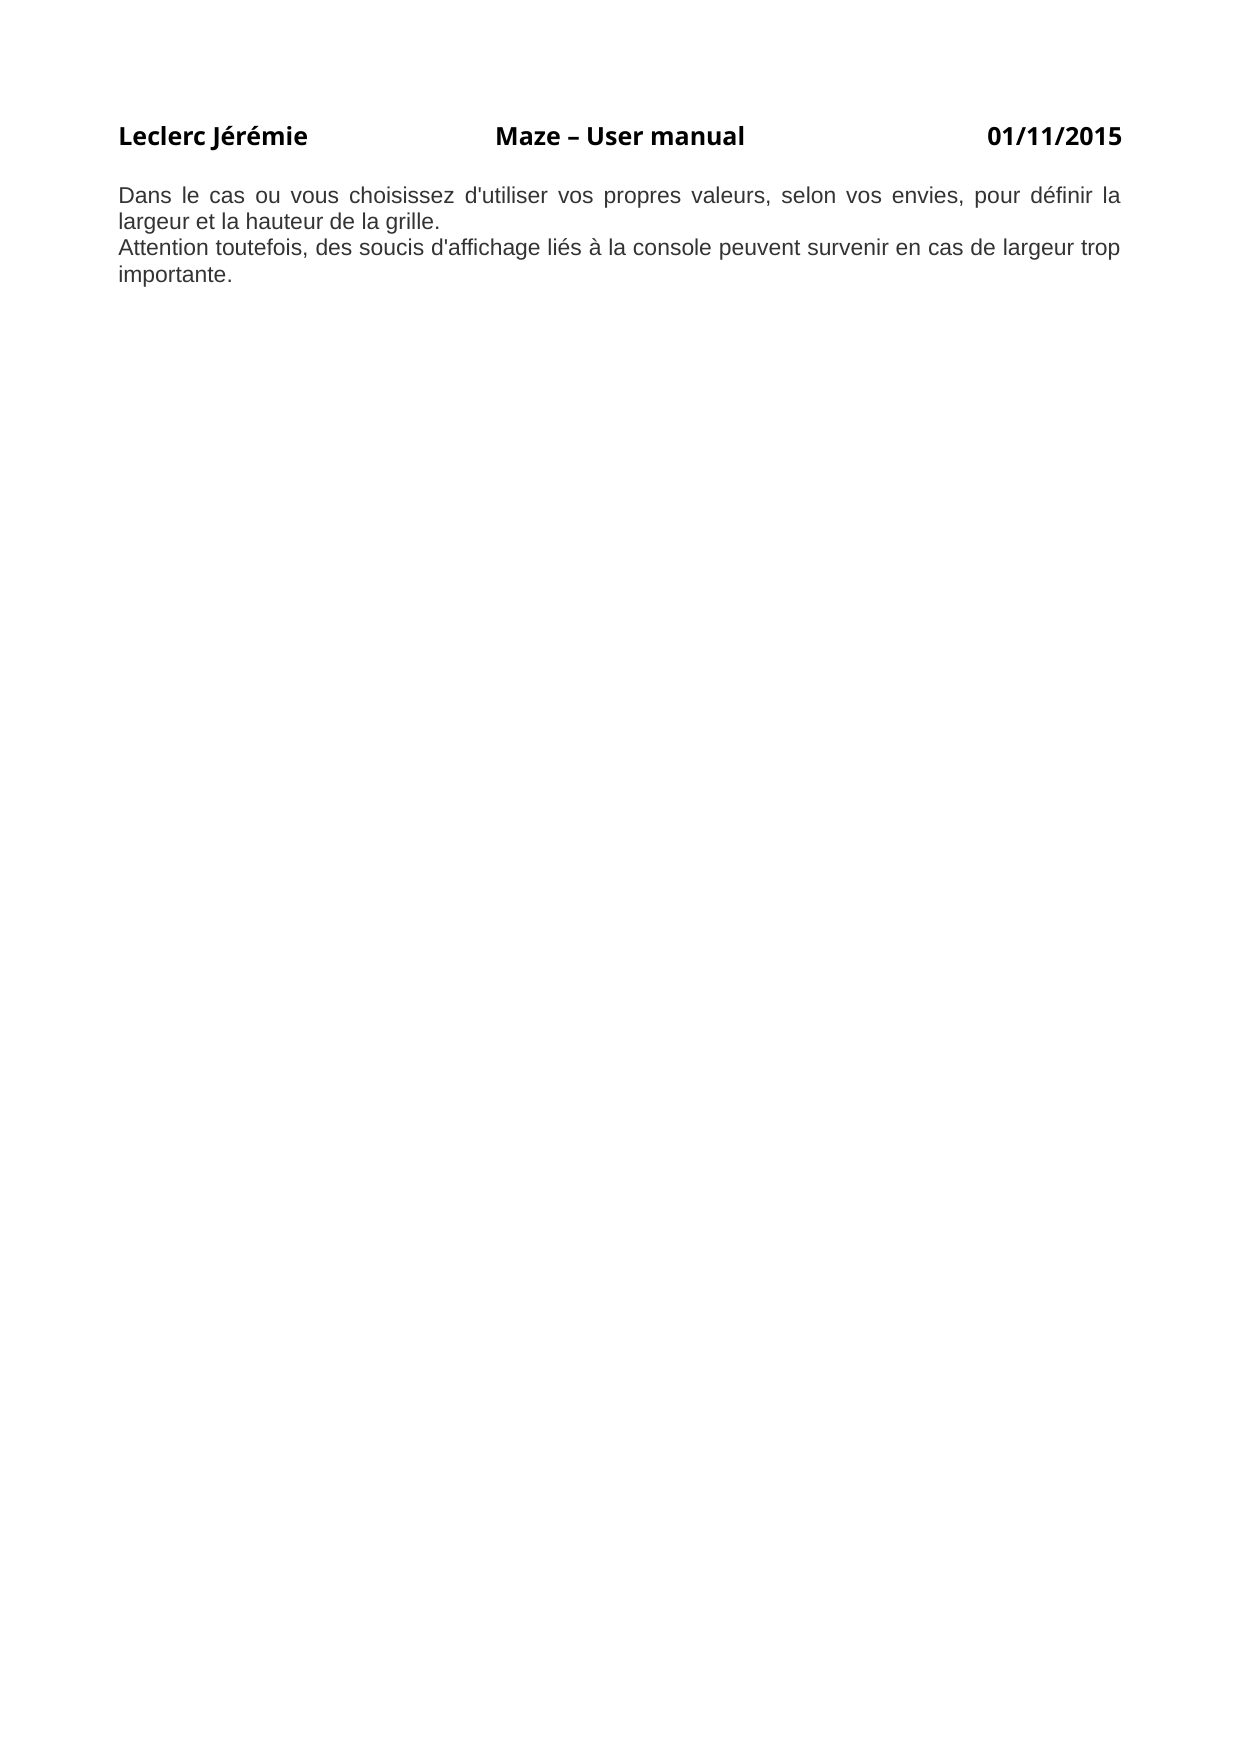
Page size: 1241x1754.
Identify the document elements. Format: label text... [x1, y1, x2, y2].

text Dans le cas ou vous choisissez d'utiliser vos propres valeurs, selon vos envies, pour définir la largeur et la hauteur de la grille. [118, 182, 1122, 234]
text Attention toutefois, des soucis d'affichage liés à la console peuvent survenir en cas de largeur trop importante. [118, 234, 1122, 287]
